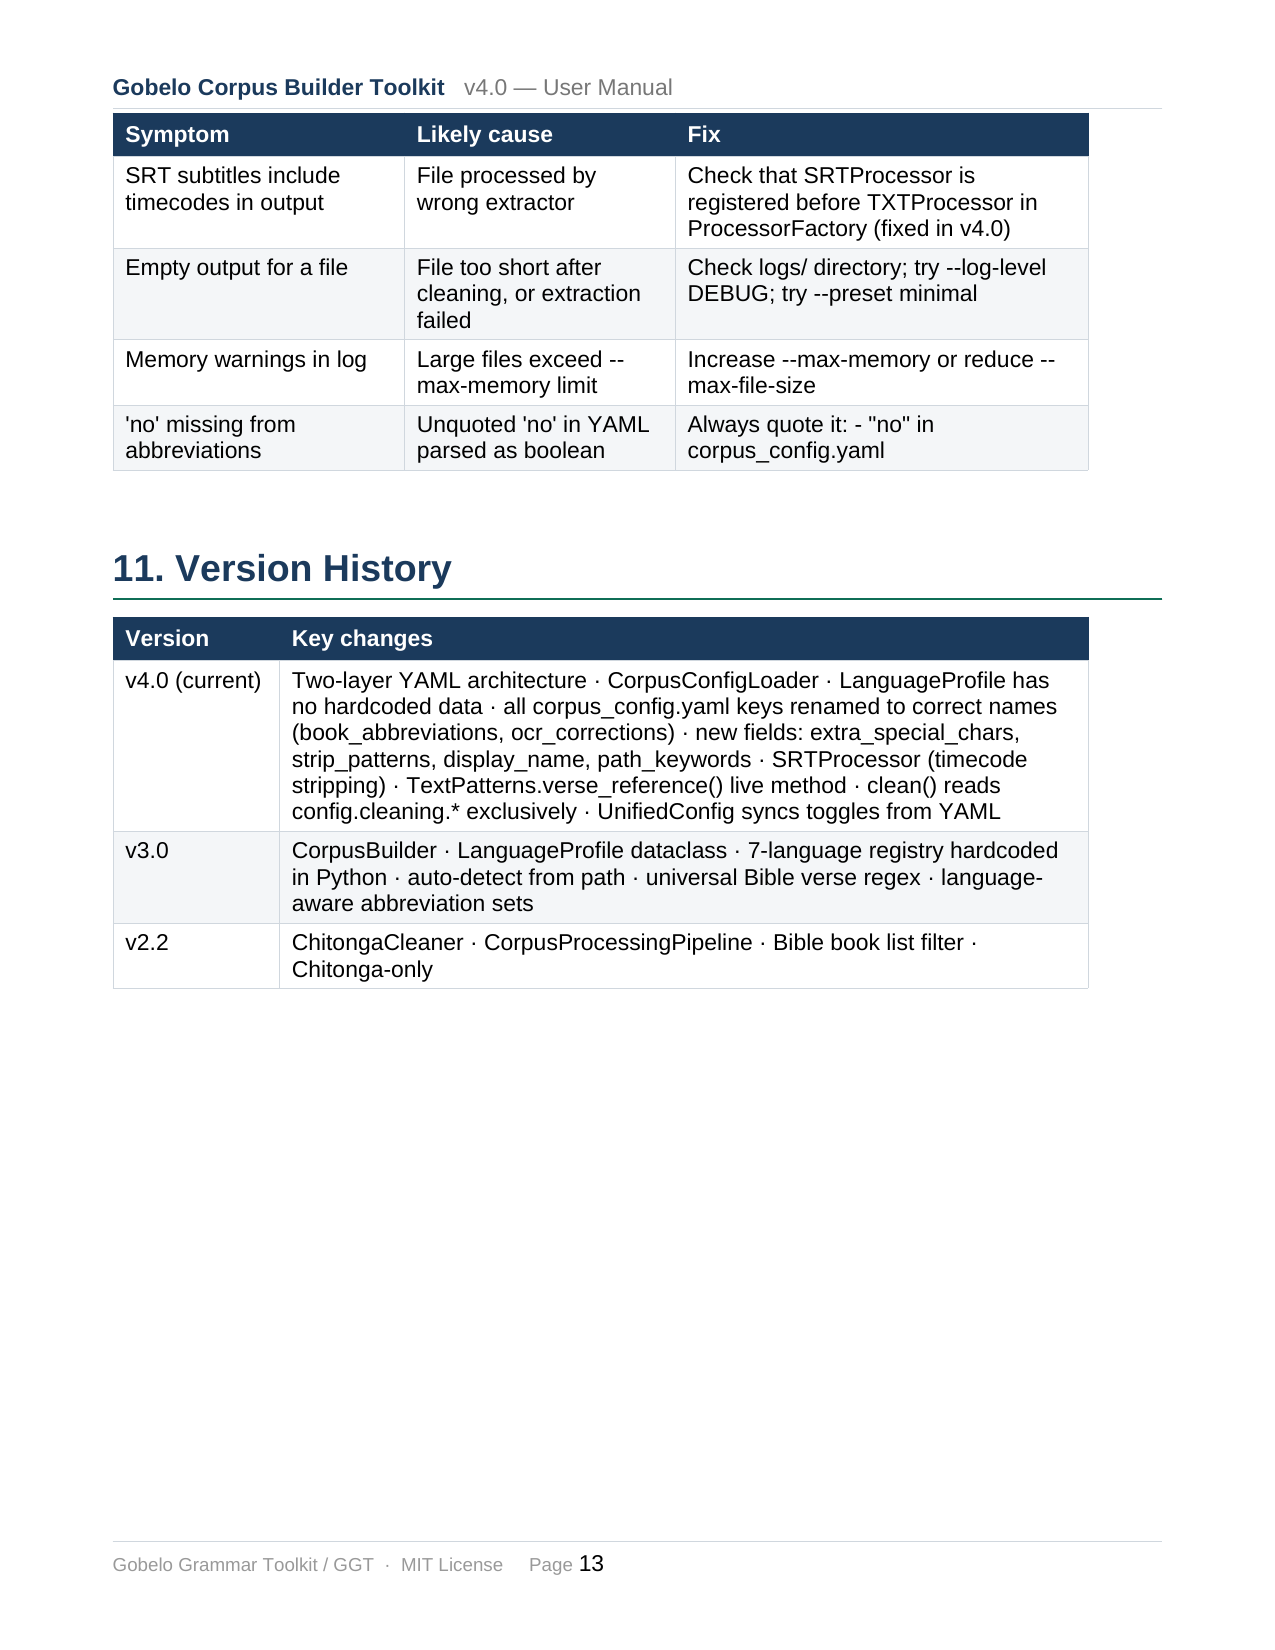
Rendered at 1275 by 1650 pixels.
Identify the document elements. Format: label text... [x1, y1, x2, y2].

table_cell v4.0 (current) [114, 661, 279, 831]
table_header Key changes [280, 618, 1088, 660]
table_cell Large files exceed --max-memory limit [405, 340, 675, 405]
table_header Likely cause [405, 114, 675, 156]
table_header Fix [676, 114, 1088, 156]
table_cell Two-layer YAML architecture · CorpusConfigLoader · LanguageProfile has no hardcoded data · all corpus_config.yaml keys renamed to correct names (book_abbreviations, ocr_corrections) · new fields: extra_special_chars, strip_patterns, display_name, path_keywords · SRTProcessor (timecode stripping) · TextPatterns.verse_reference() live method · clean() reads config.cleaning.* exclusively · UnifiedConfig syncs toggles from YAML [280, 661, 1088, 831]
table_cell Check logs/ directory; try --log-level DEBUG; try --preset minimal [676, 249, 1088, 339]
table_cell Check that SRTProcessor is registered before TXTProcessor in ProcessorFactory (fixed in v4.0) [676, 157, 1088, 247]
table_cell v3.0 [114, 832, 279, 923]
table_cell Increase --max-memory or reduce --max-file-size [676, 340, 1088, 405]
table_cell File processed by wrong extractor [405, 157, 675, 247]
table_cell SRT subtitles include timecodes in output [114, 157, 404, 247]
table_cell 'no' missing from abbreviations [114, 406, 404, 470]
table_cell File too short after cleaning, or extraction failed [405, 249, 675, 339]
table_cell v2.2 [114, 924, 279, 988]
table_cell ChitongaCleaner · CorpusProcessingPipeline · Bible book list filter · Chitonga-only [280, 924, 1088, 988]
table_cell CorpusBuilder · LanguageProfile dataclass · 7-language registry hardcoded in Python · auto-detect from path · universal Bible verse regex · language-aware abbreviation sets [280, 832, 1088, 923]
subtitle 11. Version History [112, 547, 1162, 600]
table_header Symptom [114, 114, 404, 156]
table_cell Always quote it: - "no" in corpus_config.yaml [676, 406, 1088, 470]
table_cell Empty output for a file [114, 249, 404, 339]
table_header Version [114, 618, 279, 660]
table_cell Memory warnings in log [114, 340, 404, 405]
table_cell Unquoted 'no' in YAML parsed as boolean [405, 406, 675, 470]
